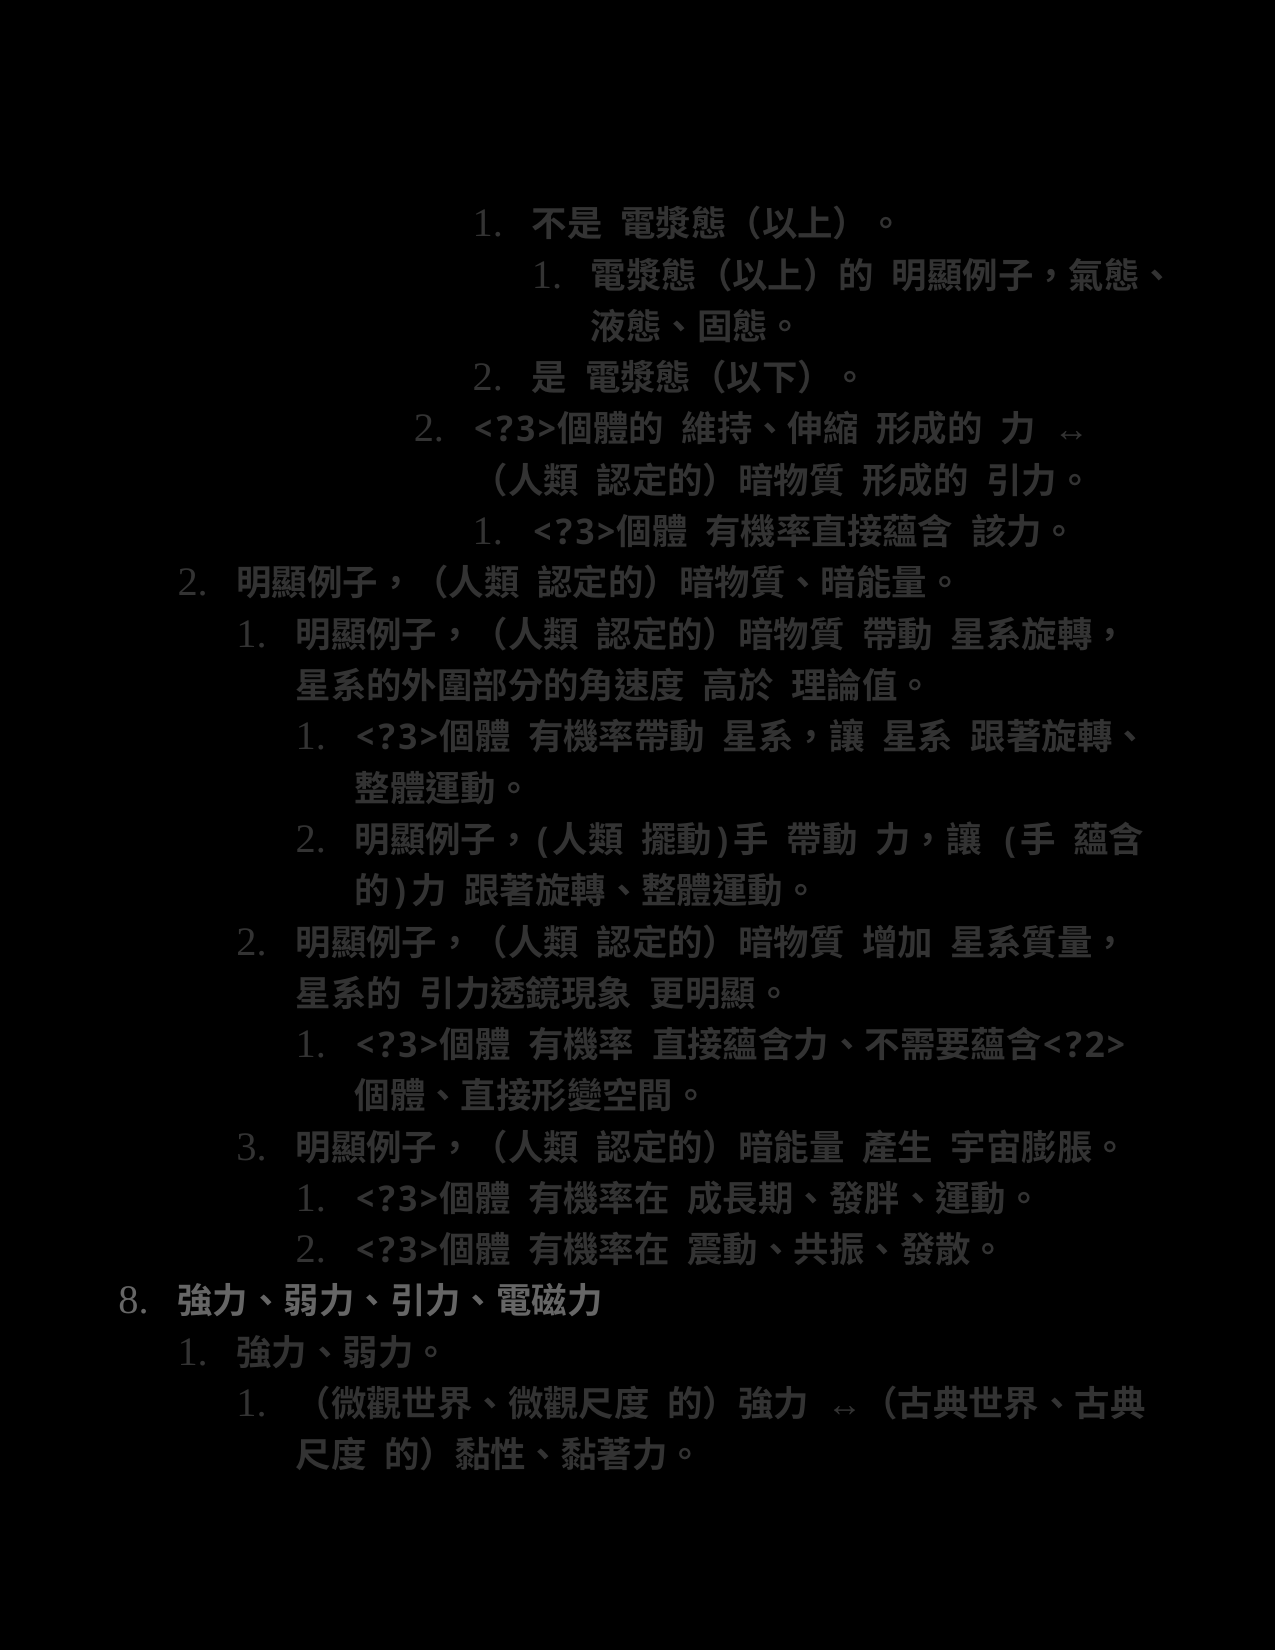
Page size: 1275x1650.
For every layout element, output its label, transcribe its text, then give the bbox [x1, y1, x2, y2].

list 明顯例子，（人類 認定的）暗能量 產生 宇宙膨脹。 [236, 1119, 1157, 1170]
list <?3>個體 有機率在 成長期、發胖、運動。 [295, 1170, 1157, 1222]
list 明顯例子，（人類 認定的）暗物質 增加 星系質量，星系的 引力透鏡現象 更明顯。 [236, 914, 1157, 1016]
list <?3>個體 有機率帶動 星系，讓 星系 跟著旋轉、整體運動。 [295, 708, 1157, 811]
list 電漿態（以上）的 明顯例子，氣態、液態、固態。 [532, 247, 1157, 349]
list 明顯例子，(人類 擺動)手 帶動 力，讓 (手 蘊含的)力 跟著旋轉、整體運動。 [295, 811, 1157, 914]
list <?3>個體 有機率在 震動、共振、發散。 [295, 1222, 1157, 1273]
list 強力、弱力、引力、電磁力 [118, 1273, 1157, 1324]
list 明顯例子，（人類 認定的）暗物質 帶動 星系旋轉，星系的外圍部分的角速度 高於 理論值。 [236, 606, 1157, 708]
list 是 電漿態（以下）。 [472, 349, 1157, 401]
list 明顯例子，（人類 認定的）暗物質、暗能量。 [177, 555, 1157, 606]
list 不是 電漿態（以上）。 [472, 196, 1157, 247]
list （微觀世界、微觀尺度 的）強力 ↔（古典世界、古典尺度 的）黏性、黏著力。 [236, 1375, 1157, 1478]
list 強力、弱力。 [177, 1324, 1157, 1375]
list <?3>個體 有機率直接蘊含 該力。 [472, 503, 1157, 555]
list <?3>個體 有機率 直接蘊含力、不需要蘊含<?2>個體、直接形變空間。 [295, 1016, 1157, 1119]
list <?3>個體的 維持、伸縮 形成的 力 ↔（人類 認定的）暗物質 形成的 引力。 [413, 401, 1157, 503]
